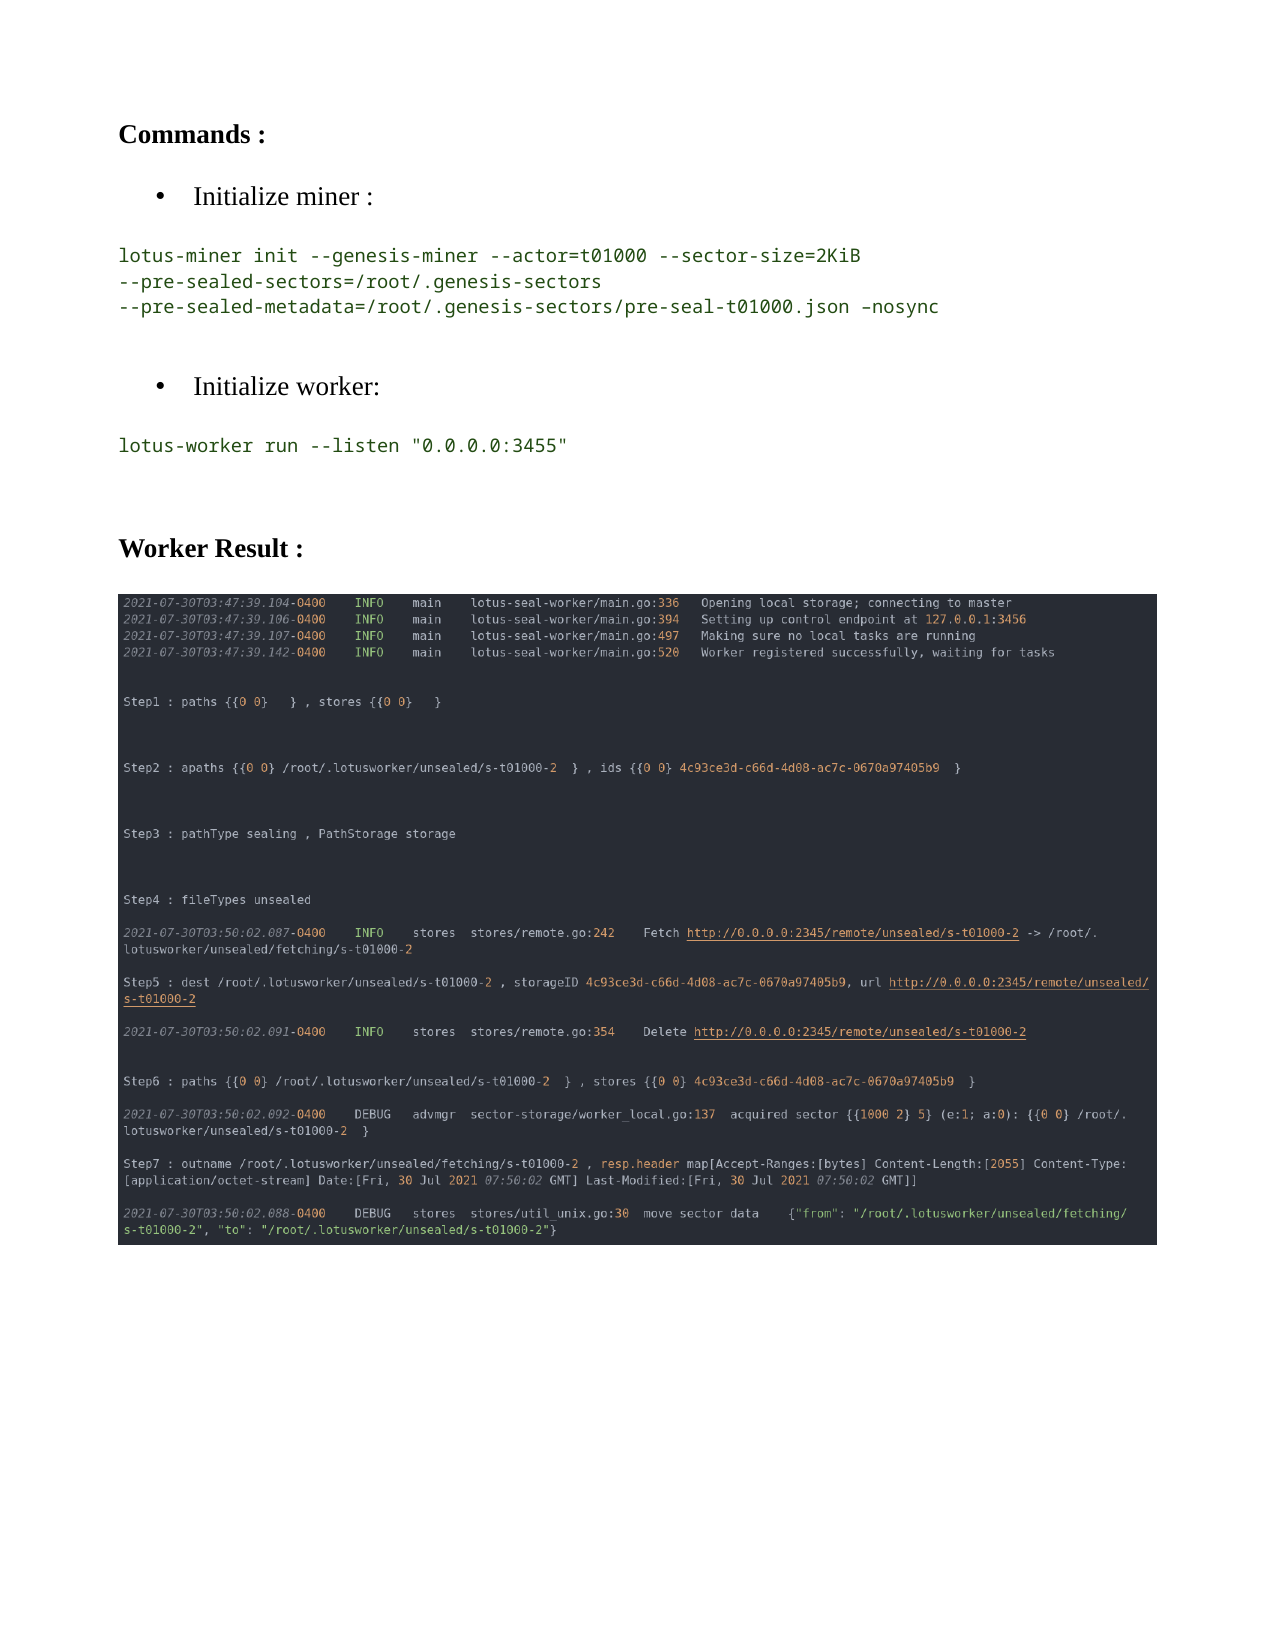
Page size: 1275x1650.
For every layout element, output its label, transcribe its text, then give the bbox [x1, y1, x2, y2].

text Commands : [118, 118, 1157, 149]
text Worker Result : [118, 532, 1157, 563]
picture [118, 594, 1157, 1245]
list Initialize miner : [156, 180, 1157, 212]
text lotus-miner init --genesis-miner --actor=t01000 --sector-size=2KiB --pre-sealed-sectors=/root/.genesis-sectors --pre-sealed-metadata=/root/.genesis-sectors/pre-seal-t01000.json –nosync [118, 243, 1157, 319]
text lotus-worker run --listen "0.0.0.0:3455" [118, 433, 1157, 458]
list Initialize worker: [156, 370, 1157, 402]
